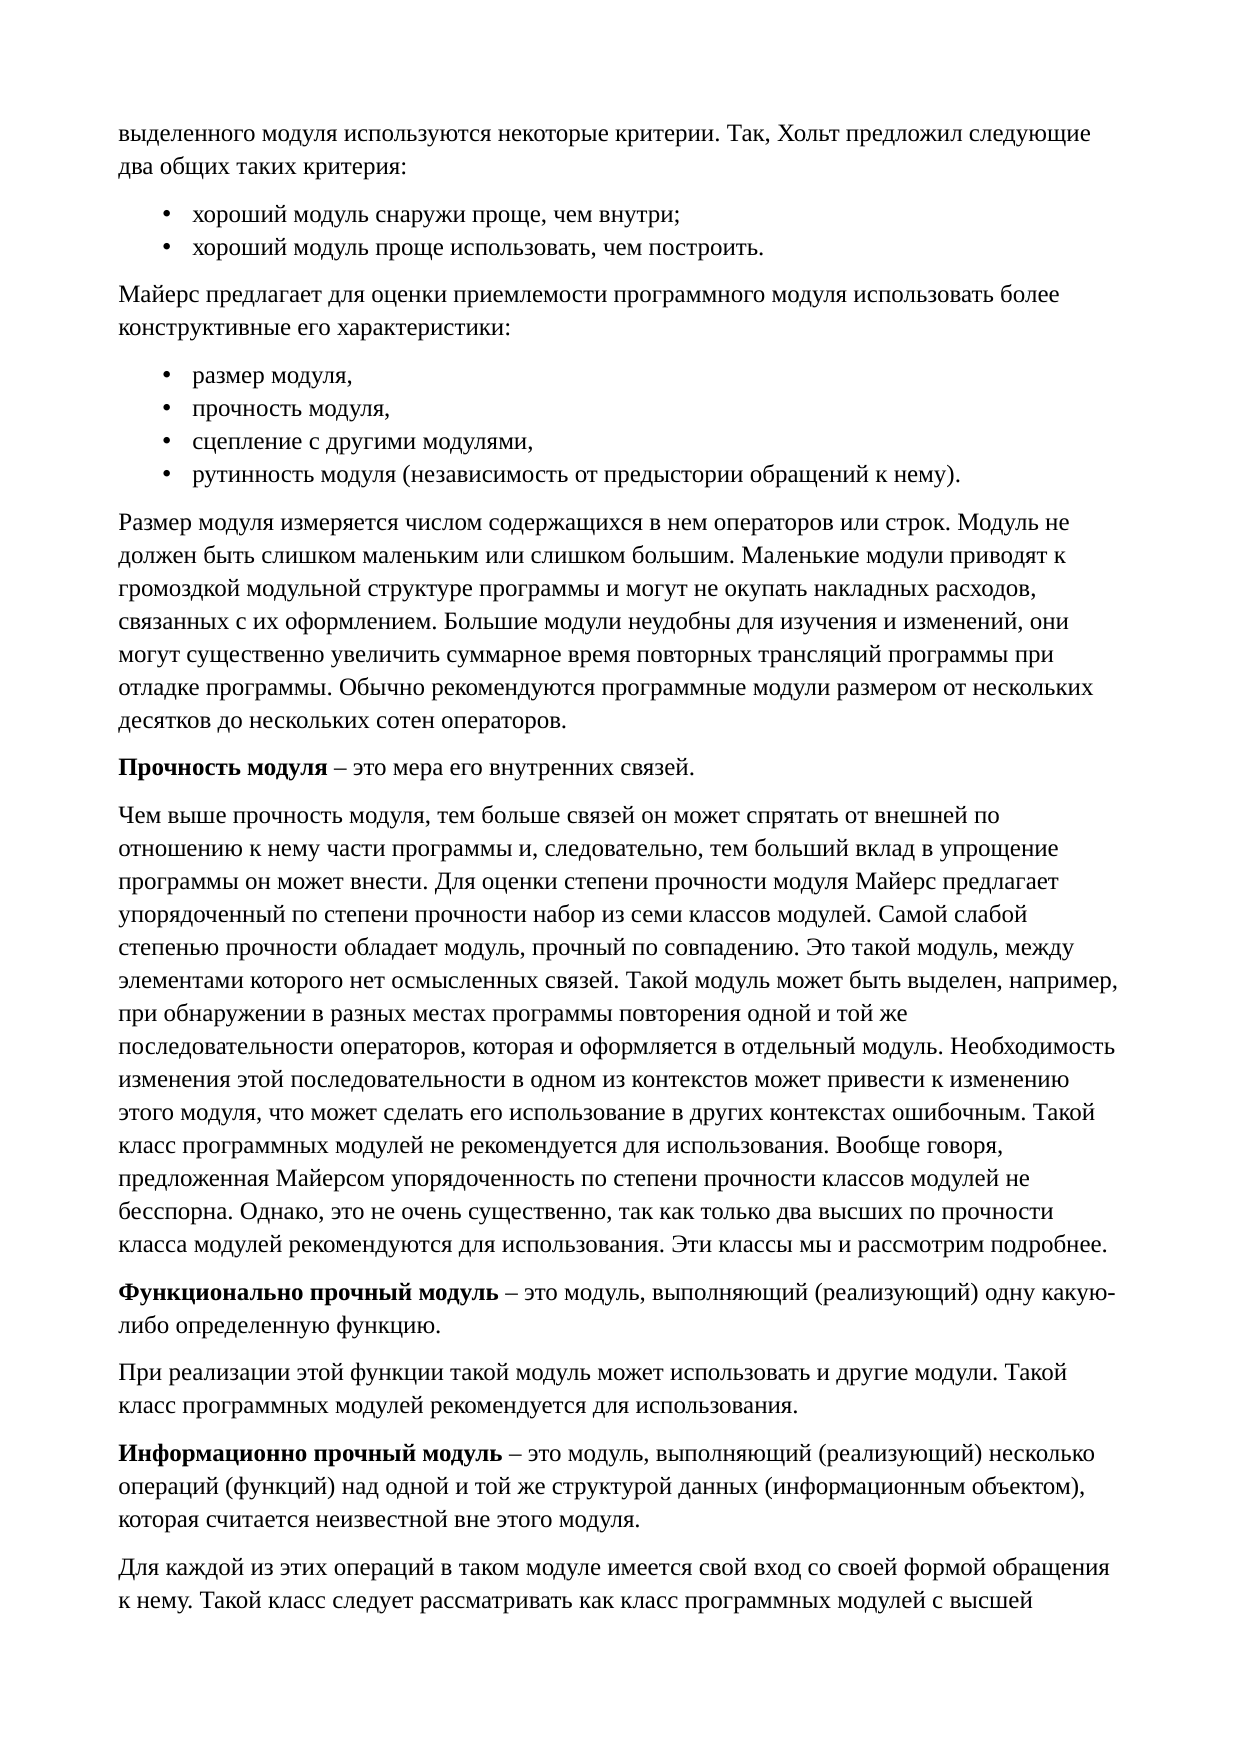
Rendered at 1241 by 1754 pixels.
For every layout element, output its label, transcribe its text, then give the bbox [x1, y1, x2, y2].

text Майерс предлагает для оценки приемлемости программного модуля использовать более конструктивные его характеристики: [118, 279, 1122, 341]
list прочность модуля, [162, 393, 1122, 422]
list рутинность модуля (независимость от предыстории обращений к нему). [162, 459, 1122, 488]
text Информационно прочный модуль – это модуль, выполняющий (реализующий) несколько операций (функций) над одной и той же структурой данных (информационным объектом), которая считается неизвестной вне этого модуля. [118, 1438, 1122, 1533]
text Функционально прочный модуль – это модуль, выполняющий (реализующий) одну какую-либо определенную функцию. [118, 1277, 1122, 1339]
list сцепление с другими модулями, [162, 426, 1122, 455]
text Прочность модуля – это мера его внутренних связей. [118, 752, 1122, 781]
text Для каждой из этих операций в таком модуле имеется свой вход со своей формой обращения к нему. Такой класс следует рассматривать как класс программных модулей с высшей [118, 1552, 1122, 1613]
list хороший модуль снаружи проще, чем внутри; [162, 199, 1122, 227]
text Размер модуля измеряется числом содержащихся в нем операторов или строк. Модуль не должен быть слишком маленьким или слишком большим. Маленькие модули приводят к громоздкой модульной структуре программы и могут не окупать накладных расходов, связанных с их оформлением. Большие модули неудобны для изучения и изменений, они могут существенно увеличить суммарное время повторных трансляций программы при отладке программы. Обычно рекомендуются программные модули размером от нескольких десятков до нескольких сотен операторов. [118, 507, 1122, 733]
list размер модуля, [162, 360, 1122, 389]
text При реализации этой функции такой модуль может использовать и другие модули. Такой класс программных модулей рекомендуется для использования. [118, 1357, 1122, 1419]
text Чем выше прочность модуля, тем больше связей он может спрятать от внешней по отношению к нему части программы и, следовательно, тем больший вклад в упрощение программы он может внести. Для оценки степени прочности модуля Майерс предлагает упорядоченный по степени прочности набор из семи классов модулей. Самой слабой степенью прочности обладает модуль, прочный по совпадению. Это такой модуль, между элементами которого нет осмысленных связей. Такой модуль может быть выделен, например, при обнаружении в разных местах программы повторения одной и той же последовательности операторов, которая и оформляется в отдельный модуль. Необходимость изменения этой последовательности в одном из контекстов может привести к изменению этого модуля, что может сделать его использование в других контекстах ошибочным. Такой класс программных модулей не рекомендуется для использования. Вообще говоря, предложенная Майерсом упорядоченность по степени прочности классов модулей не бесспорна. Однако, это не очень существенно, так как только два высших по прочности класса модулей рекомендуются для использования. Эти классы мы и рассмотрим подробнее. [118, 800, 1122, 1258]
text выделенного модуля используются некоторые критерии. Так, Хольт предложил следующие два общих таких критерия: [118, 118, 1122, 180]
list хороший модуль проще использовать, чем построить. [162, 232, 1122, 261]
